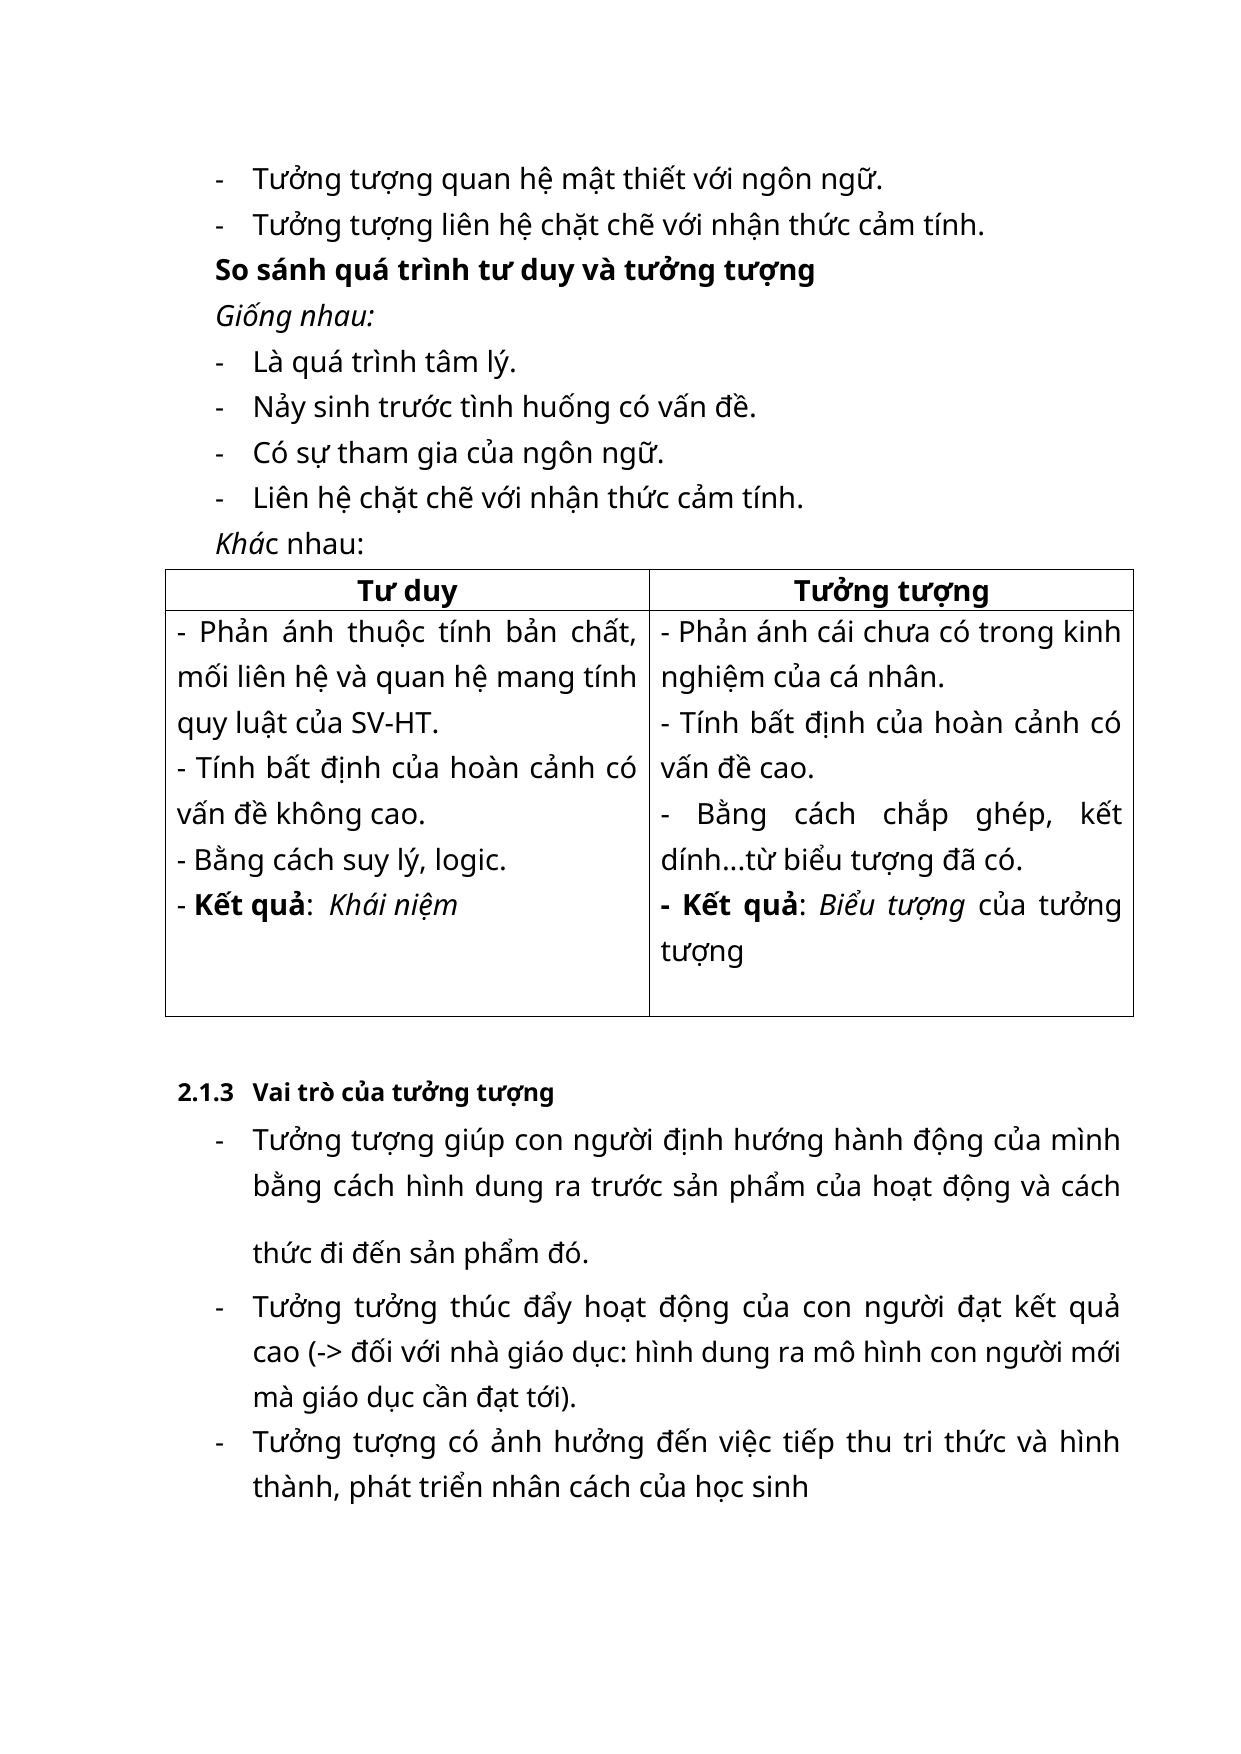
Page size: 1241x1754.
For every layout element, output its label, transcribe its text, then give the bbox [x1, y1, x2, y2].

subtitle Vai trò của tưởng tượng [177, 1075, 1122, 1108]
table_header Tư duy [166, 570, 649, 610]
list Tưởng tượng quan hệ mật thiết với ngôn ngữ. [215, 158, 1122, 198]
text So sánh quá trình tư duy và tưởng tượng [215, 250, 1122, 289]
table_cell - Phản ánh cái chưa có trong kinh nghiệm của cá nhân. - Tính bất định của hoàn cảnh có vấn đề cao. - Bằng cách chắp ghép, kết dính...từ biểu tượng đã có. - Kết quả: Biểu tượng của tưởng tượng [650, 611, 1133, 1016]
text Giống nhau: [215, 295, 1122, 335]
list Liên hệ chặt chẽ với nhận thức cảm tính. [215, 478, 1122, 517]
table_cell - Phản ánh thuộc tính bản chất, mối liên hệ và quan hệ mang tính quy luật của SV-HT. - Tính bất định của hoàn cảnh có vấn đề không cao. - Bằng cách suy lý, logic. - Kết quả: Khái niệm [166, 611, 649, 1016]
list Tưởng tượng liên hệ chặt chẽ với nhận thức cảm tính. [215, 204, 1122, 244]
list Tưởng tượng có ảnh hưởng đến việc tiếp thu tri thức và hình thành, phát triển nhân cách của học sinh [215, 1421, 1122, 1506]
list Nảy sinh trước tình huống có vấn đề. [215, 387, 1122, 426]
list Là quá trình tâm lý. [215, 341, 1122, 381]
list Có sự tham gia của ngôn ngữ. [215, 432, 1122, 472]
text Khác nhau: [215, 523, 1122, 563]
list Tưởng tượng giúp con người định hướng hành động của mình bằng cách hình dung ra trước sản phẩm của hoạt động và cách thức đi đến sản phẩm đó. [215, 1120, 1122, 1277]
list Tưởng tưởng thúc đẩy hoạt động của con người đạt kết quả cao (-> đối với nhà giáo dục: hình dung ra mô hình con người mới mà giáo dục cần đạt tới). [215, 1286, 1122, 1415]
table_header Tưởng tượng [650, 570, 1133, 610]
